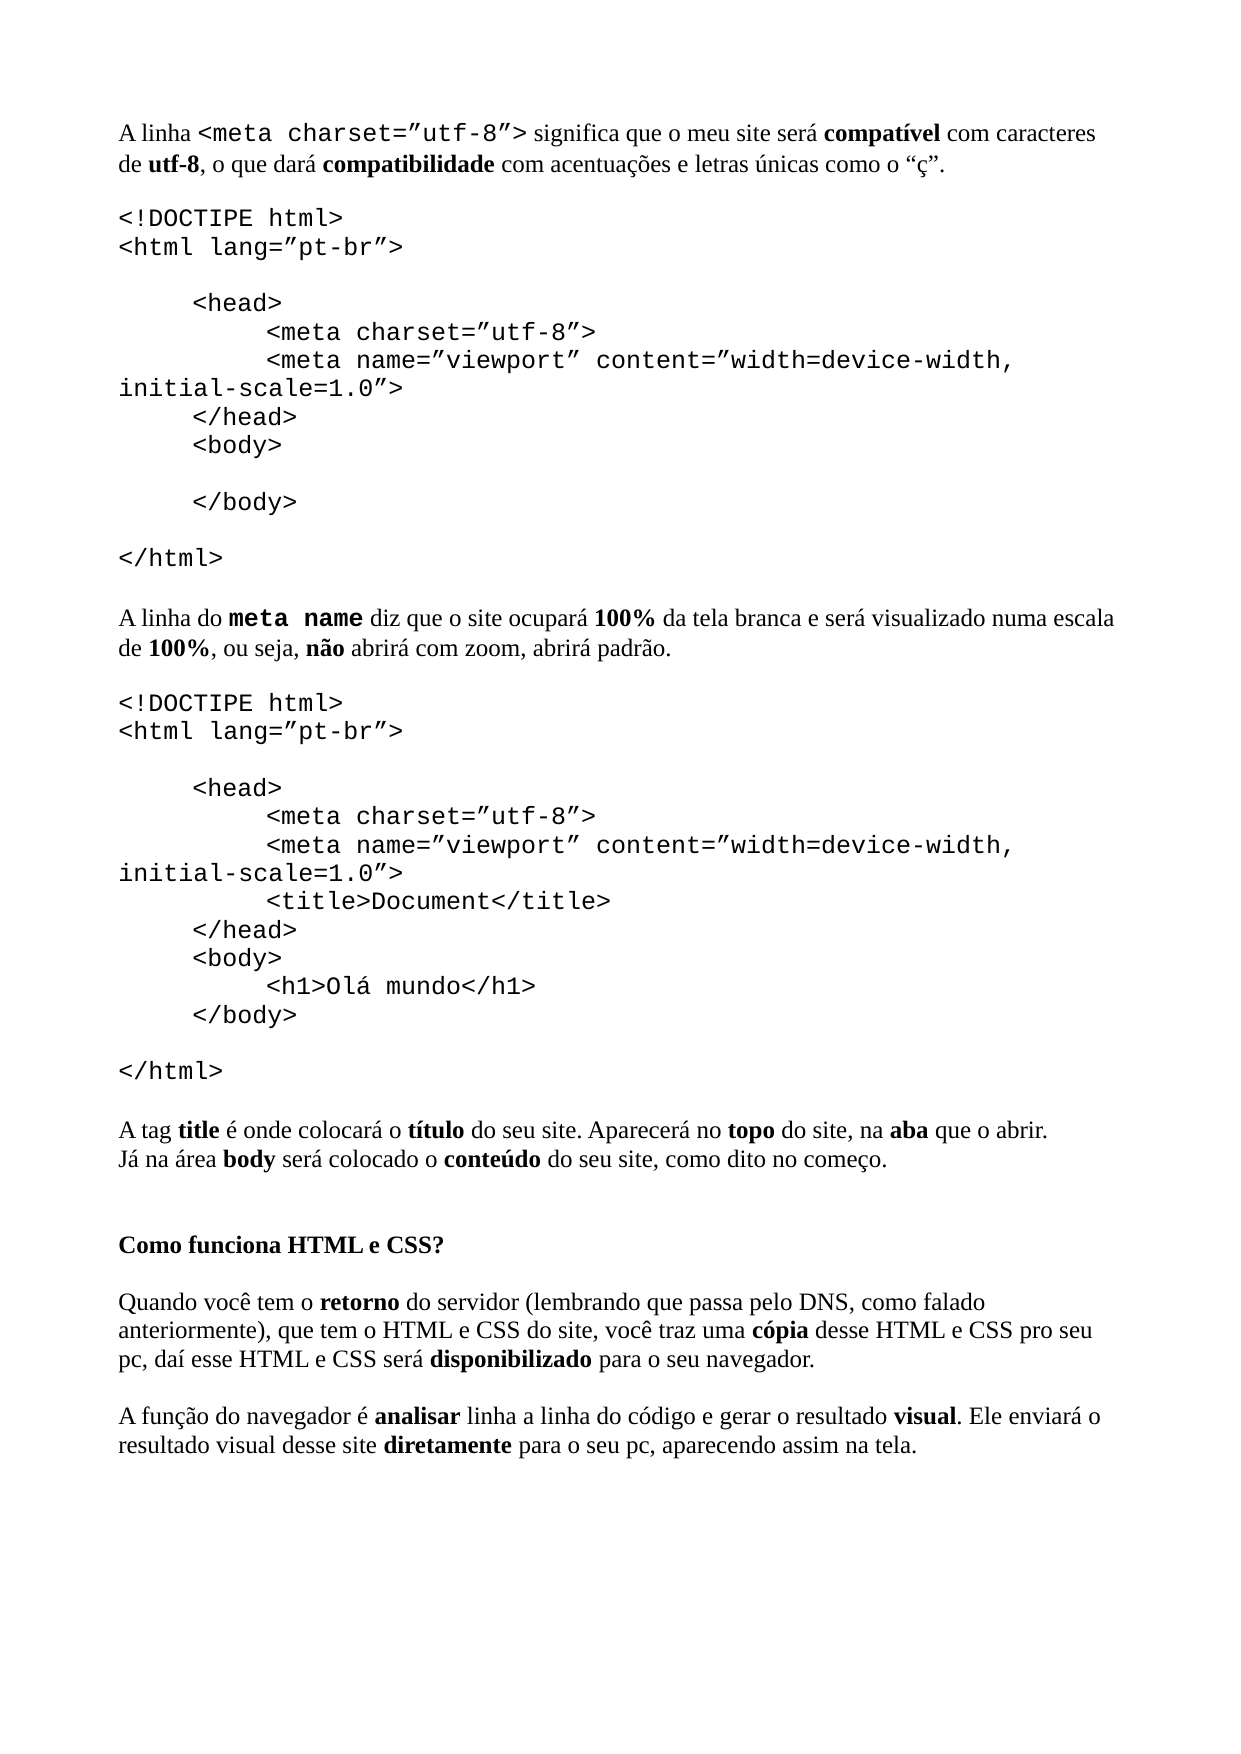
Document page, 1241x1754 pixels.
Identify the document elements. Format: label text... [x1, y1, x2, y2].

text </head> [118, 404, 1122, 433]
text </head> [118, 917, 1122, 946]
text Já na área body será colocado o conteúdo do seu site, como dito no começo. [118, 1144, 1122, 1173]
text <head> [118, 291, 1122, 319]
text <meta name=”viewport” content=”width=device-width, initial-scale=1.0”> [118, 348, 1122, 404]
text <meta name=”viewport” content=”width=device-width, initial-scale=1.0”> [118, 832, 1122, 889]
text <!DOCTIPE html> [118, 206, 1122, 234]
text <meta charset=”utf-8”> [118, 804, 1122, 832]
text <meta charset=”utf-8”> [118, 319, 1122, 348]
text <body> [118, 946, 1122, 974]
text A linha <meta charset=”utf-8”> significa que o meu site será compatível com caracteres de utf-8, o que dará compatibilidade com acentuações e letras únicas como o “ç”. [118, 118, 1122, 178]
text A função do navegador é analisar linha a linha do código e gerar o resultado visual. Ele enviará o resultado visual desse site diretamente para o seu pc, aparecendo assim na tela. [118, 1401, 1122, 1459]
text </html> [118, 546, 1122, 574]
text </body> [118, 1002, 1122, 1031]
text </html> [118, 1059, 1122, 1087]
text Como funciona HTML e CSS? [118, 1230, 1122, 1258]
text <html lang=”pt-br”> [118, 719, 1122, 747]
text <html lang=”pt-br”> [118, 234, 1122, 263]
text <body> [118, 433, 1122, 461]
text <!DOCTIPE html> [118, 691, 1122, 719]
text <h1>Olá mundo</h1> [118, 974, 1122, 1002]
text Quando você tem o retorno do servidor (lembrando que passa pelo DNS, como falado anteriormente), que tem o HTML e CSS do site, você traz uma cópia desse HTML e CSS pro seu pc, daí esse HTML e CSS será disponibilizado para o seu navegador. [118, 1287, 1122, 1373]
text A linha do meta name diz que o site ocupará 100% da tela branca e será visualizado numa escala de 100%, ou seja, não abrirá com zoom, abrirá padrão. [118, 603, 1122, 662]
text A tag title é onde colocará o título do seu site. Aparecerá no topo do site, na aba que o abrir. [118, 1116, 1122, 1144]
text <title>Document</title> [118, 889, 1122, 917]
text <head> [118, 776, 1122, 804]
text </body> [118, 489, 1122, 518]
